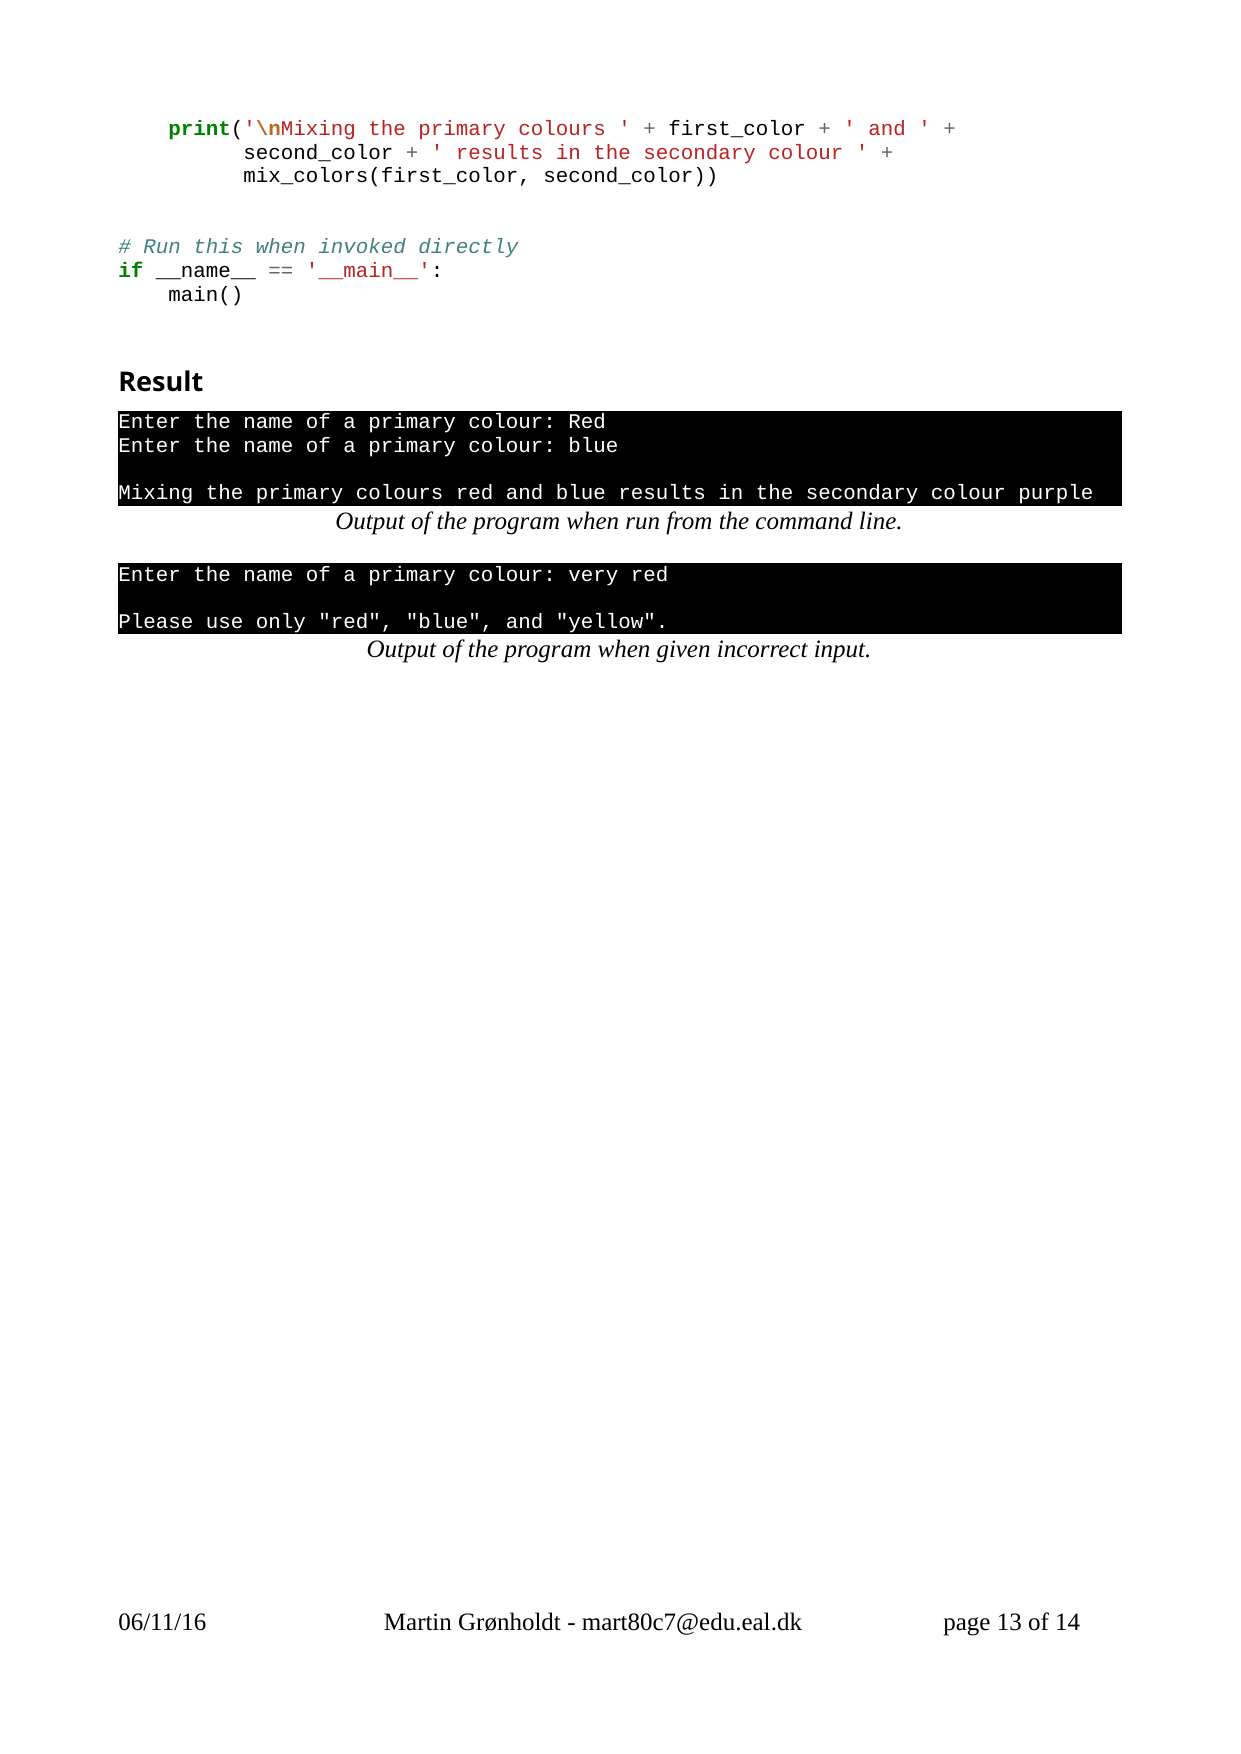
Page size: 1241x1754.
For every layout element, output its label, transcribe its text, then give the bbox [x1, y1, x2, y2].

text print('\nMixing the primary colours ' + first_color + ' and ' + [118, 118, 1122, 142]
text Enter the name of a primary colour: blue [118, 435, 1122, 459]
text second_color + ' results in the secondary colour ' + [118, 142, 1122, 165]
text Enter the name of a primary colour: very red [118, 563, 1122, 587]
text Enter the name of a primary colour: Red [118, 411, 1122, 435]
text mix_colors(first_color, second_color)) [118, 165, 1122, 189]
text main() [118, 284, 1122, 307]
text # Run this when invoked directly [118, 236, 1122, 260]
text Output of the program when given incorrect input. [118, 634, 1122, 663]
text Please use only "red", "blue", and "yellow". [118, 611, 1122, 634]
text Output of the program when run from the command line. [118, 506, 1122, 535]
text Mixing the primary colours red and blue results in the secondary colour purple [118, 482, 1122, 506]
text if __name__ == '__main__': [118, 260, 1122, 284]
subtitle Result [118, 362, 1122, 399]
